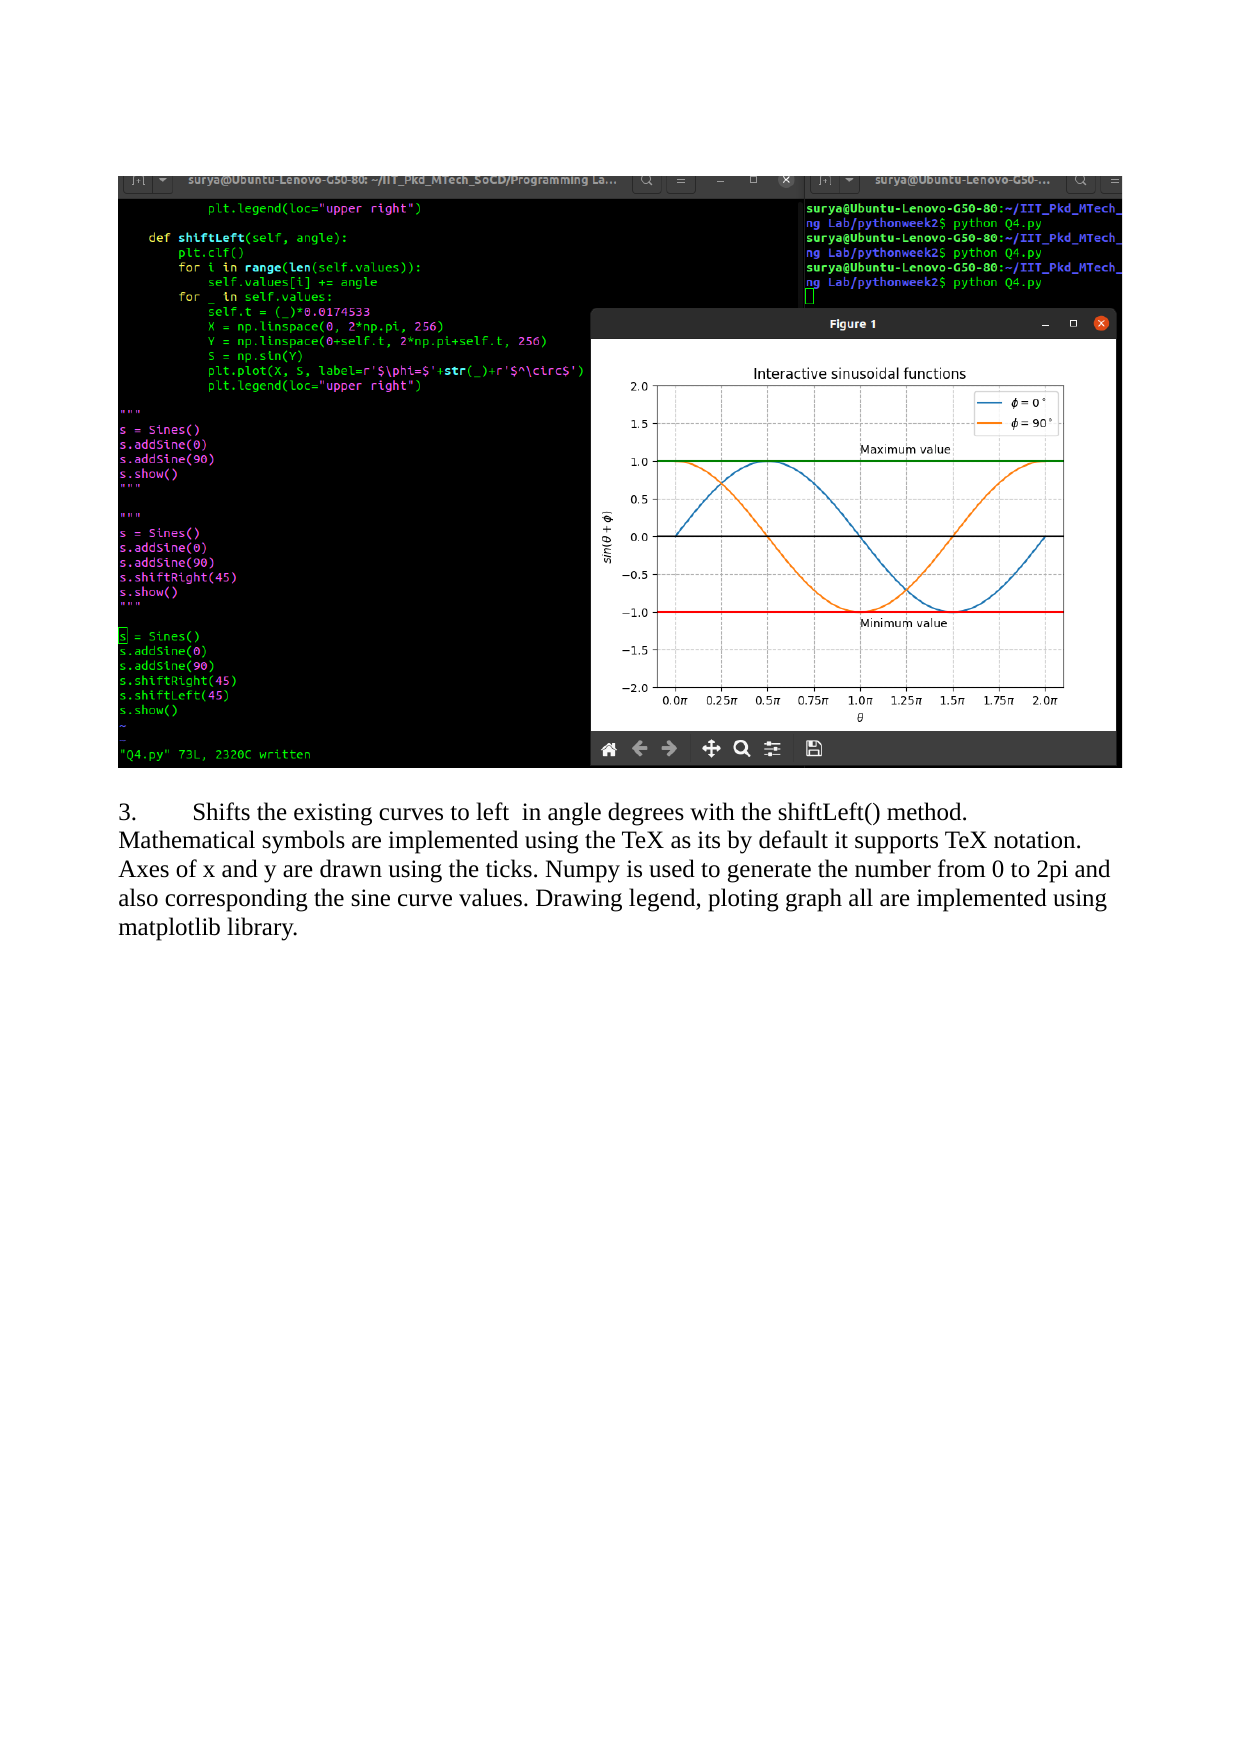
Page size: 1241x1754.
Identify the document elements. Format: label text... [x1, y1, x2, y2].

picture [118, 176, 1123, 768]
text 3. Shifts the existing curves to left in angle degrees with the shiftLeft() method. [118, 797, 1122, 826]
text Axes of x and y are drawn using the ticks. Numpy is used to generate the number from 0 to 2pi and also corresponding the sine curve values. Drawing legend, ploting graph all are implemented using matplotlib library. [118, 854, 1122, 941]
text Mathematical symbols are implemented using the TeX as its by default it supports TeX notation. [118, 826, 1122, 854]
